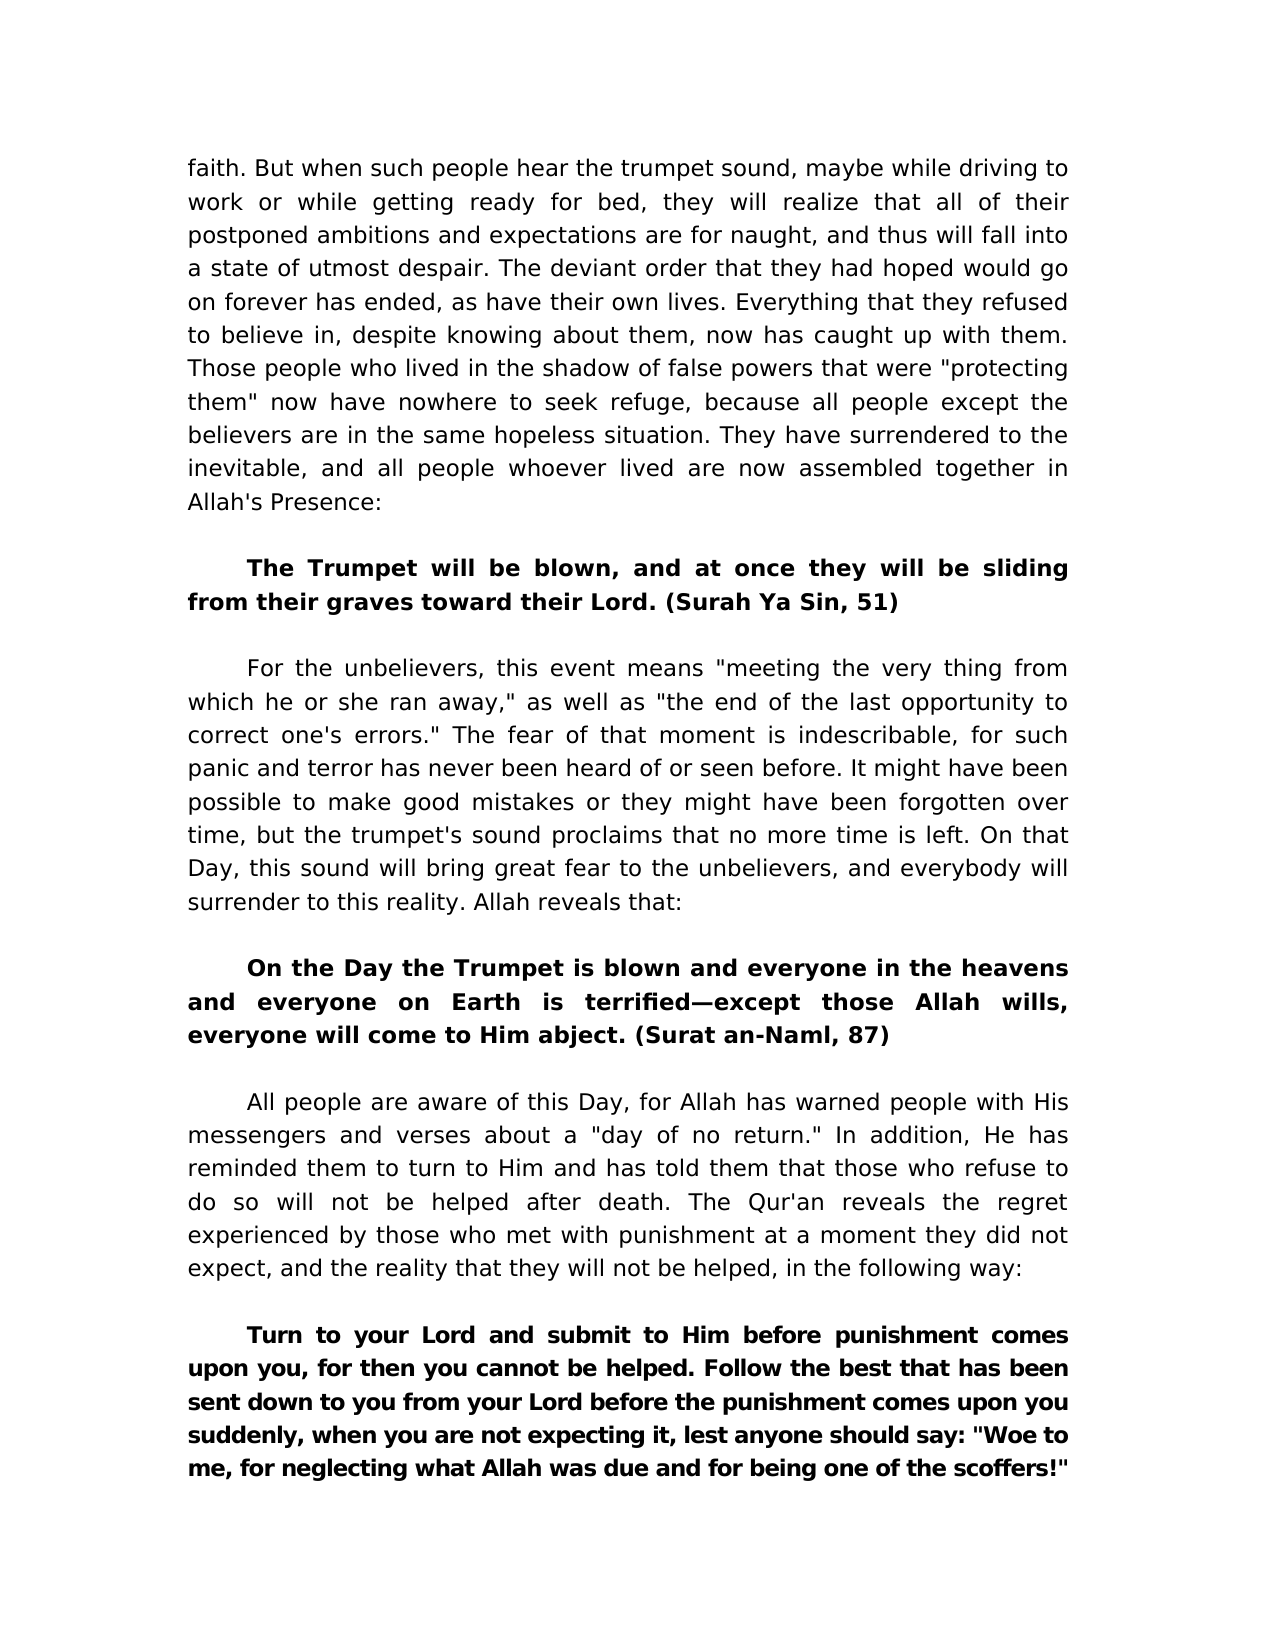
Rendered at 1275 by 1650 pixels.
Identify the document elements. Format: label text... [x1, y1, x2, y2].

text Turn to your Lord and submit to Him before punishment comes upon you, for then you cannot be helped. Follow the best that has been sent down to you from your Lord before the punishment comes upon you suddenly, when you are not expecting it, lest anyone should say: "Woe to me, for neglecting what Allah was due and for being one of the scoffers!" [187, 1317, 1070, 1483]
text The Trumpet will be blown, and at once they will be sliding from their graves toward their Lord. (Surah Ya Sin, 51) [187, 550, 1070, 617]
text All people are aware of this Day, for Allah has warned people with His messengers and verses about a "day of no return." In addition, He has reminded them to turn to Him and has told them that those who refuse to do so will not be helped after death. The Qur'an reveals the regret experienced by those who met with punishment at a moment they did not expect, and the reality that they will not be helped, in the following way: [187, 1083, 1070, 1283]
text faith. But when such people hear the trumpet sound, maybe while driving to work or while getting ready for bed, they will realize that all of their postponed ambitions and expectations are for naught, and thus will fall into a state of utmost despair. The deviant order that they had hoped would go on forever has ended, as have their own lives. Everything that they refused to believe in, despite knowing about them, now has caught up with them. Those people who lived in the shadow of false powers that were "protecting them" now have nowhere to seek refuge, because all people except the believers are in the same hopeless situation. They have surrendered to the inevitable, and all people whoever lived are now assembled together in Allah's Presence: [187, 150, 1070, 517]
text On the Day the Trumpet is blown and everyone in the heavens and everyone on Earth is terrified—except those Allah wills, everyone will come to Him abject. (Surat an-Naml, 87) [187, 950, 1070, 1050]
text For the unbelievers, this event means "meeting the very thing from which he or she ran away," as well as "the end of the last opportunity to correct one's errors." The fear of that moment is indescribable, for such panic and terror has never been heard of or seen before. It might have been possible to make good mistakes or they might have been forgotten over time, but the trumpet's sound proclaims that no more time is left. On that Day, this sound will bring great fear to the unbelievers, and everybody will surrender to this reality. Allah reveals that: [187, 650, 1070, 917]
